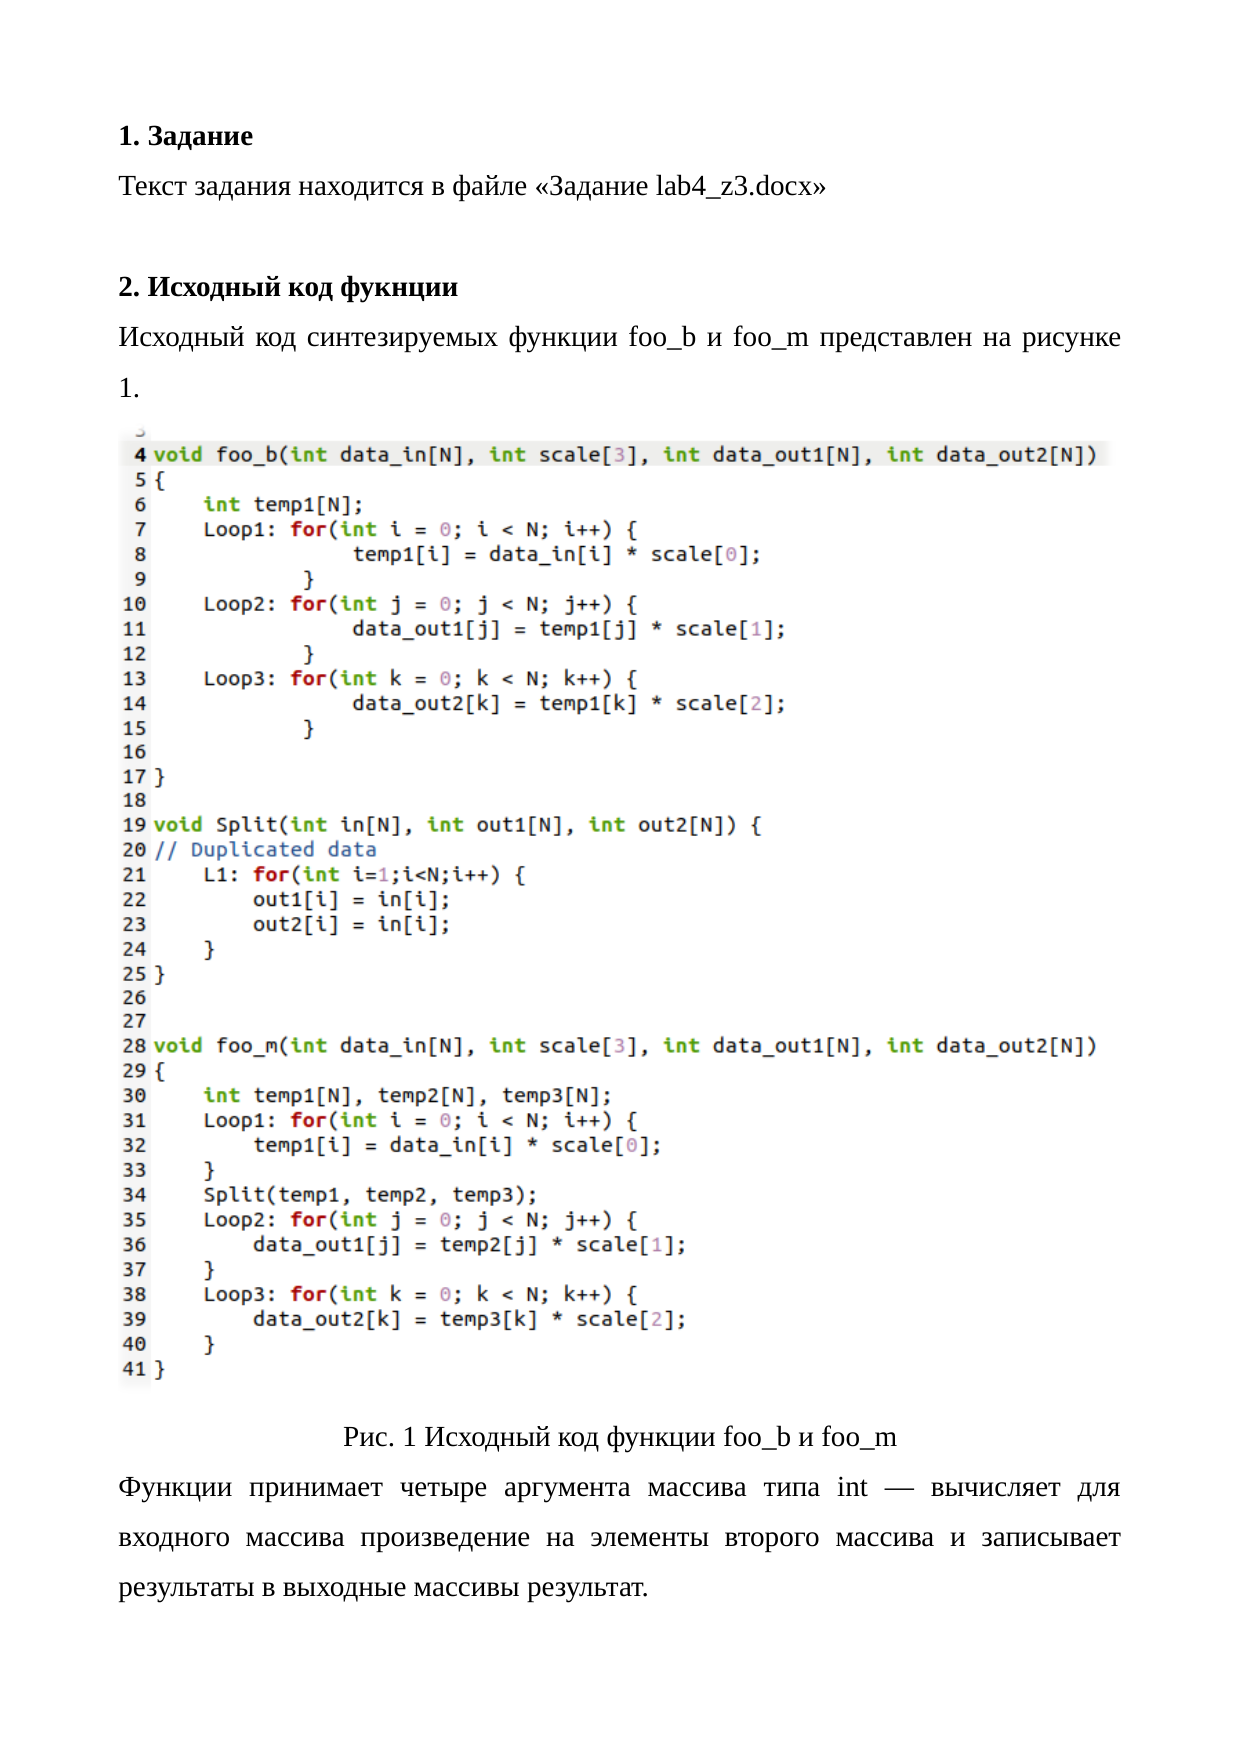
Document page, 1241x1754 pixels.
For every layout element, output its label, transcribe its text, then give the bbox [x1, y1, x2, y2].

text 2. Исходный код фукнции [118, 269, 1122, 303]
text Функции принимает четыре аргумента массива типа int — вычисляет для входного массива произведение на элементы второго массива и записывает результаты в выходные массивы результат. [118, 1469, 1122, 1603]
picture [118, 420, 1123, 1402]
text Текст задания находится в файле «Задание lab4_z3.docx» [118, 168, 1122, 202]
text 1. Задание [118, 118, 1122, 152]
text Исходный код синтезируемых функции foo_b и foo_m представлен на рисунке 1. [118, 319, 1122, 403]
text Рис. 1 Исходный код функции foo_b и foo_m [118, 1402, 1122, 1452]
